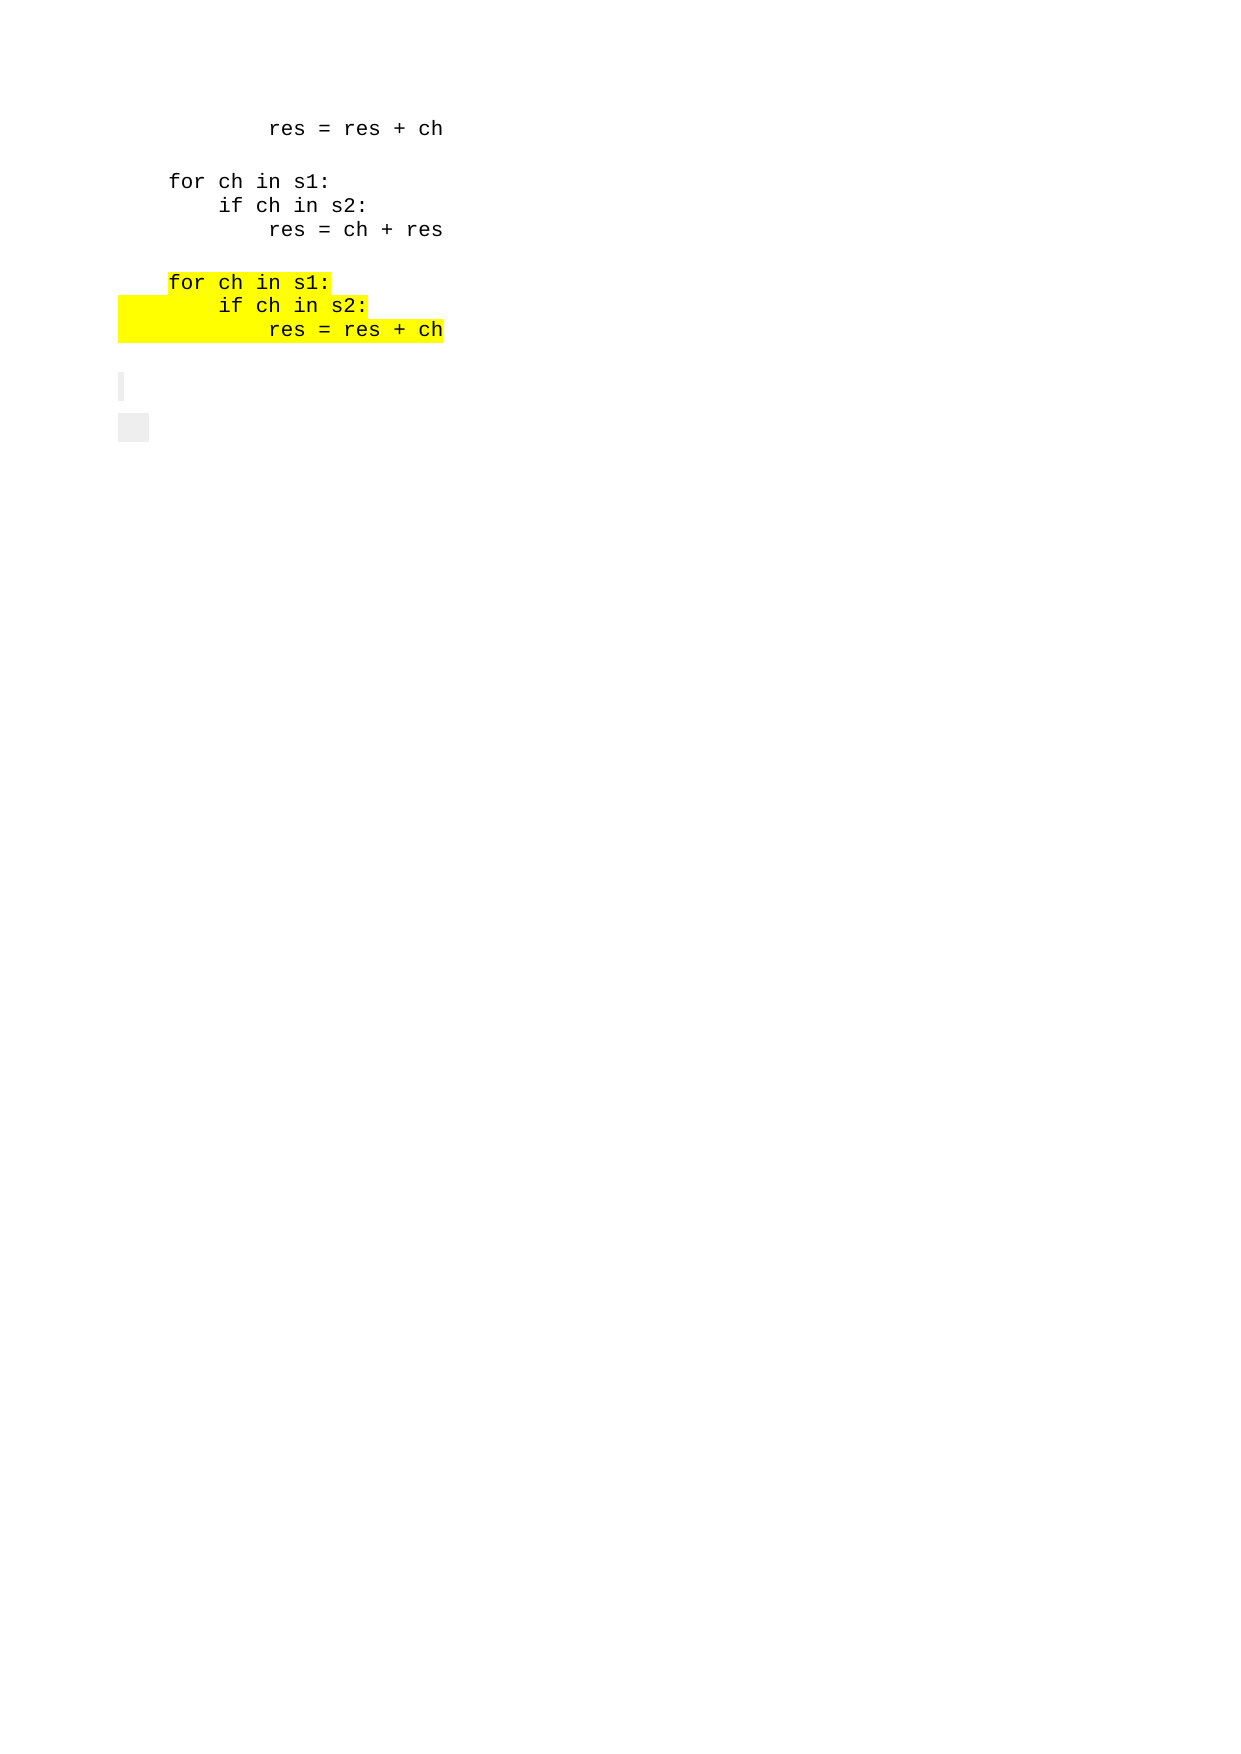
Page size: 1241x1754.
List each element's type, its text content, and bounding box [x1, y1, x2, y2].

text if ch in s2: [118, 195, 1122, 218]
text for ch in s1: [118, 272, 1122, 295]
text res = ch + res [118, 218, 1122, 242]
text res = res + ch [118, 319, 1122, 343]
text res = res + ch [118, 118, 1122, 142]
text for ch in s1: [118, 171, 1122, 195]
text if ch in s2: [118, 295, 1122, 319]
